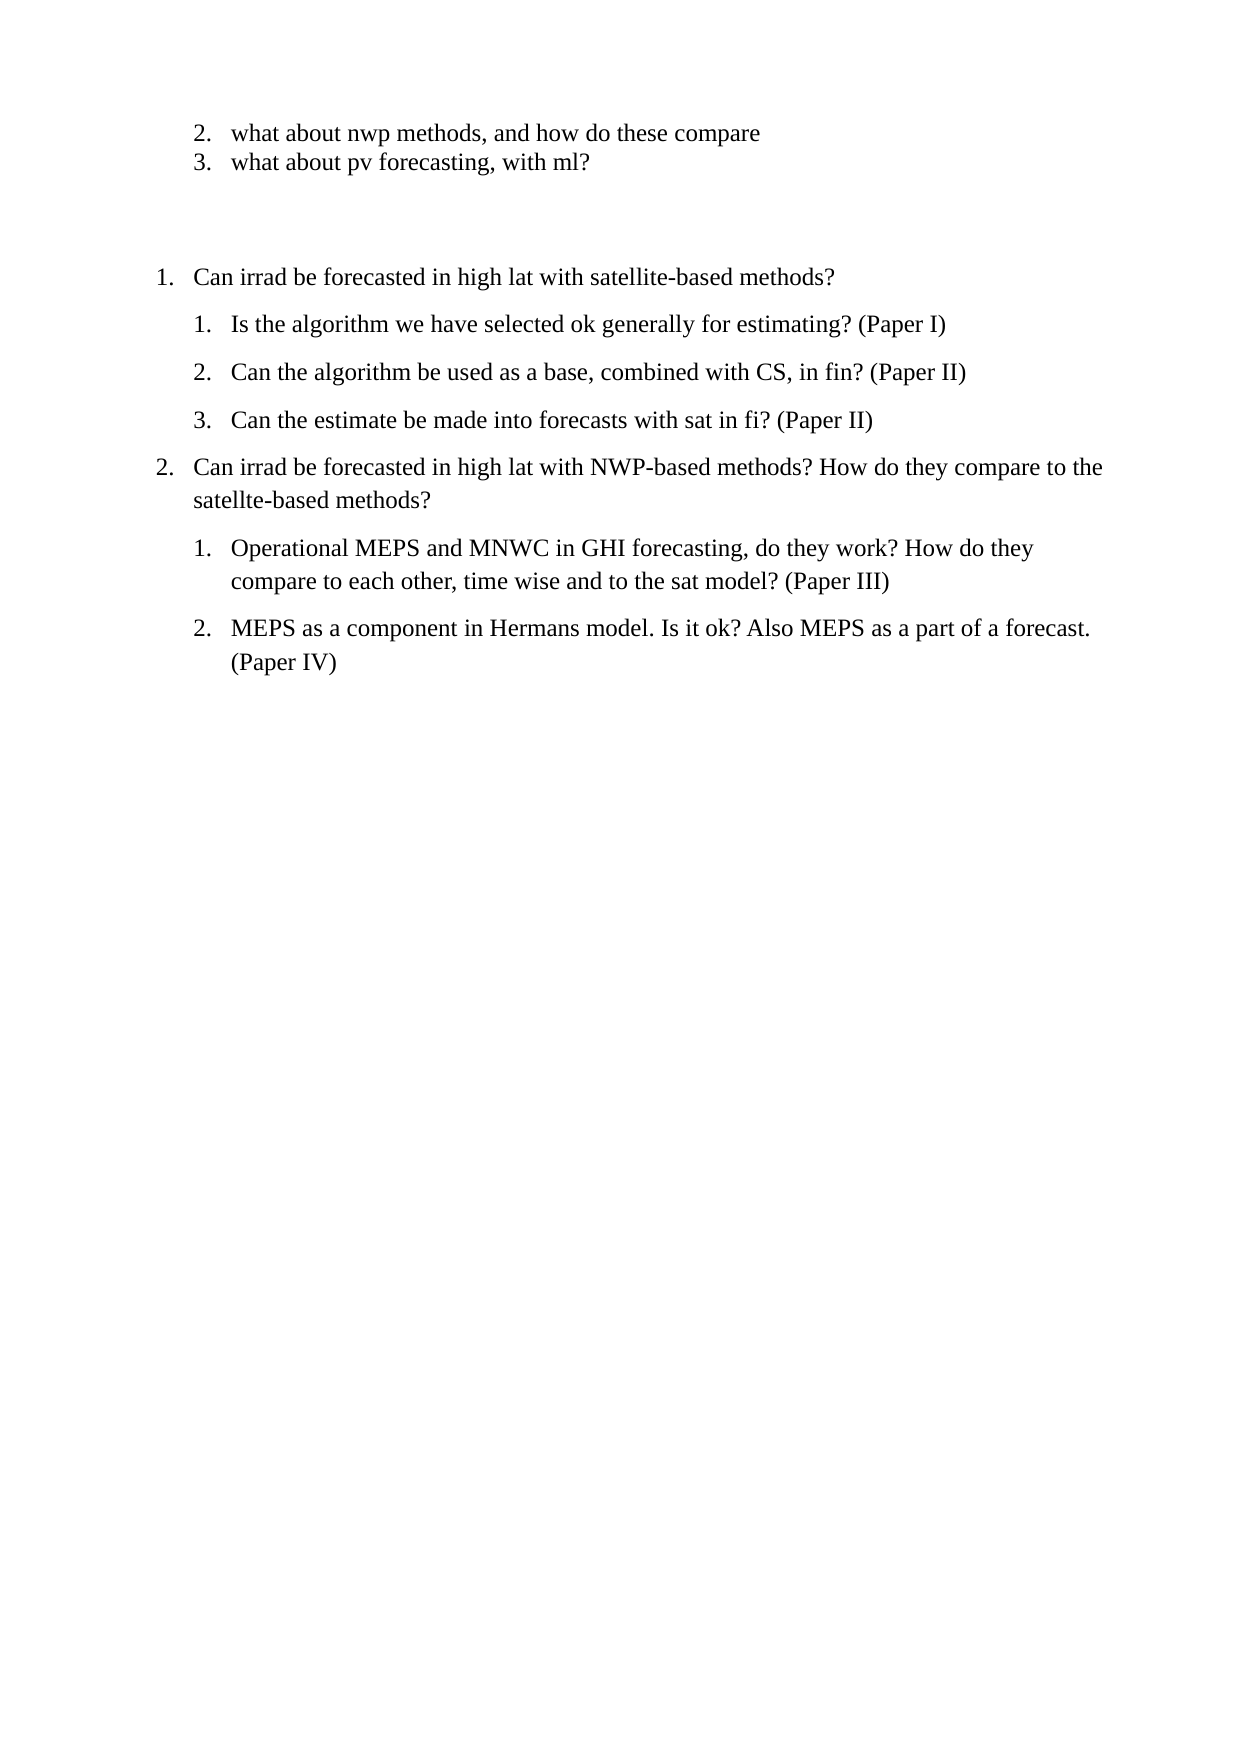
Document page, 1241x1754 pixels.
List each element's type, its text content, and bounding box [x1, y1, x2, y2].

list what about nwp methods, and how do these compare [193, 118, 1122, 147]
list Can the algorithm be used as a base, combined with CS, in fin? (Paper II) [193, 357, 1122, 386]
list Is the algorithm we have selected ok generally for estimating? (Paper I) [193, 309, 1122, 338]
list MEPS as a component in Hermans model. Is it ok? Also MEPS as a part of a forecast. (Paper IV) [193, 613, 1122, 675]
list Can irrad be forecasted in high lat with satellite-based methods? [156, 262, 1122, 291]
list Can the estimate be made into forecasts with sat in fi? (Paper II) [193, 405, 1122, 433]
list Operational MEPS and MNWC in GHI forecasting, do they work? How do they compare to each other, time wise and to the sat model? (Paper III) [193, 533, 1122, 595]
list what about pv forecasting, with ml? [193, 147, 1122, 176]
list Can irrad be forecasted in high lat with NWP-based methods? How do they compare to the satellte-based methods? [156, 452, 1122, 514]
